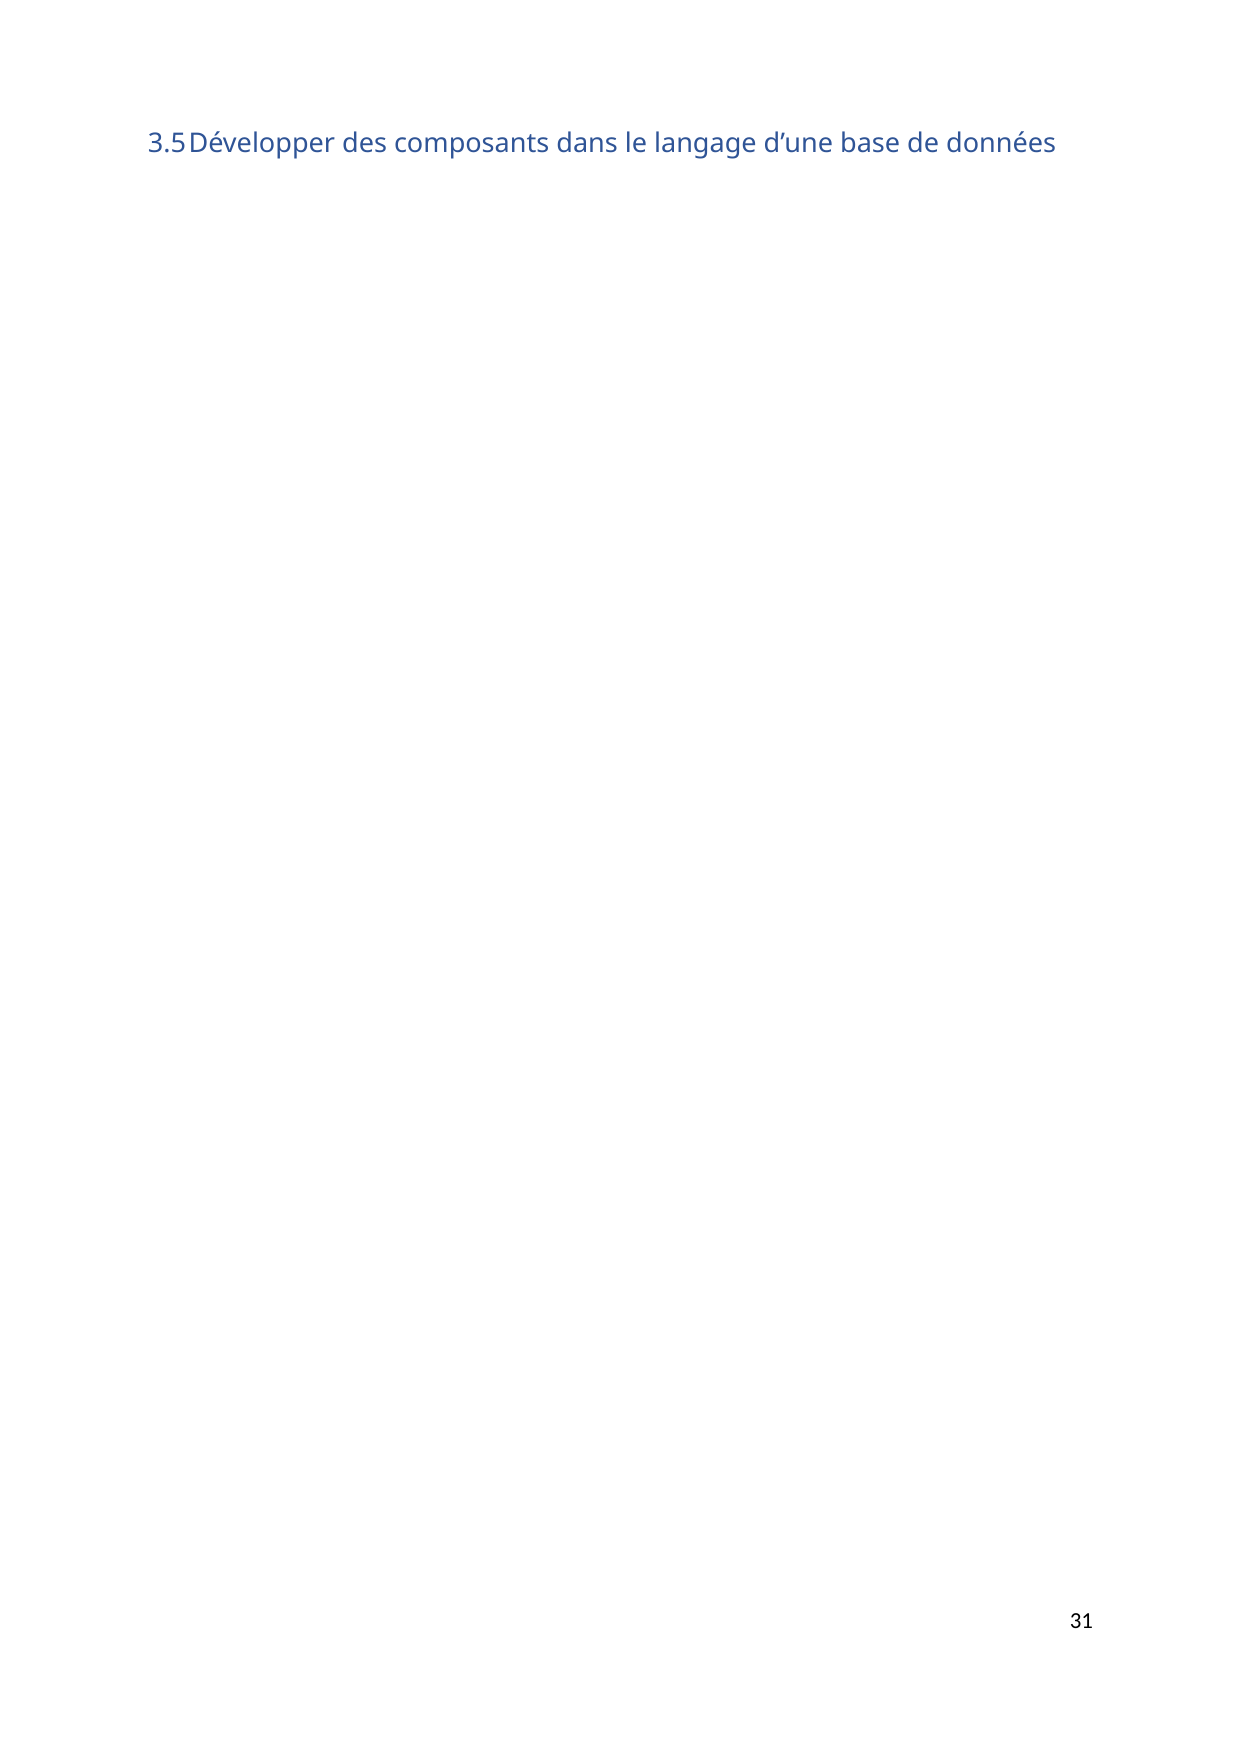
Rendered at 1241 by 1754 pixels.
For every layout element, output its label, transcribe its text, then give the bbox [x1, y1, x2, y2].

list Développer des composants dans le langage d’une base de données [148, 123, 1093, 160]
